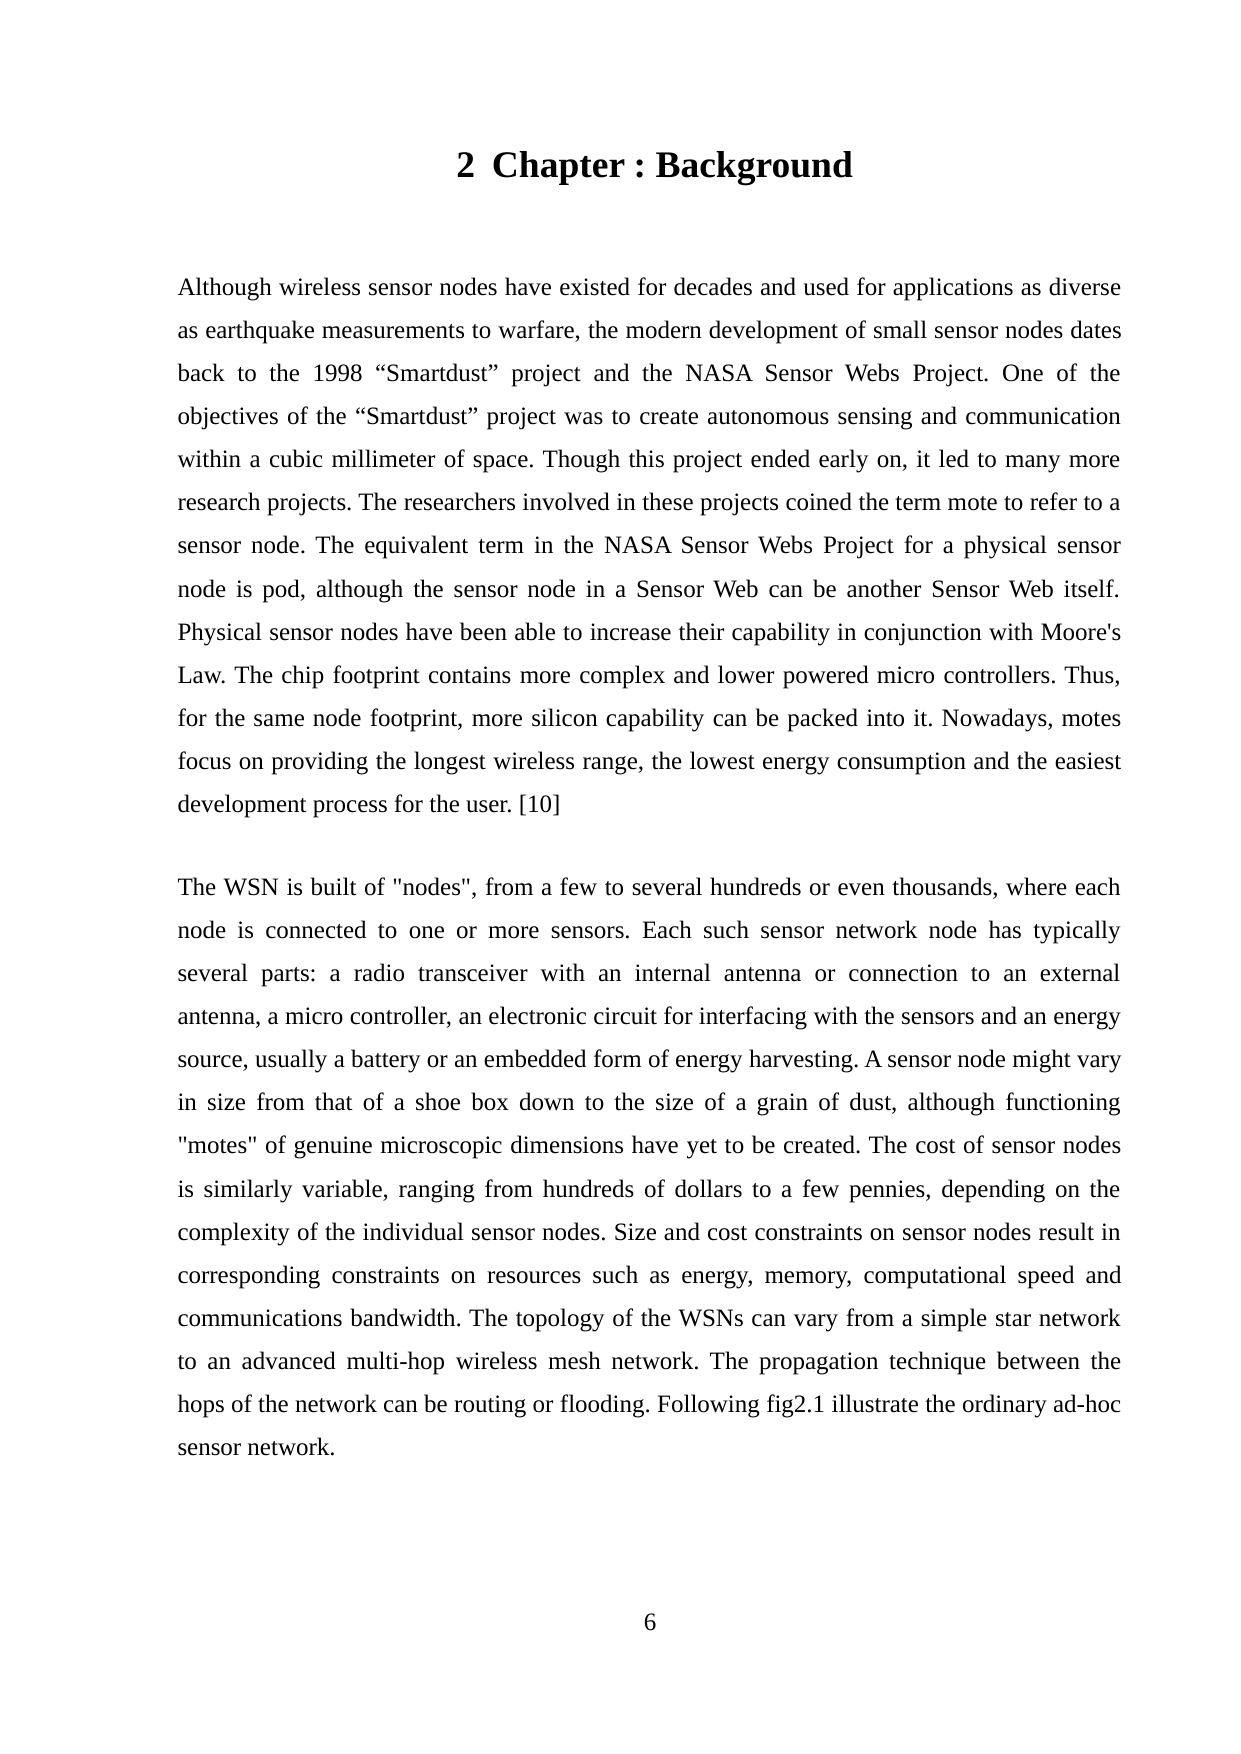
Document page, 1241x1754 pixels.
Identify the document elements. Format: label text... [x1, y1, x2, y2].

subtitle Chapter : Background [177, 143, 1122, 186]
text The WSN is built of "nodes", from a few to several hundreds or even thousands, where each node is connected to one or more sensors. Each such sensor network node has typically several parts: a radio transceiver with an internal antenna or connection to an external antenna, a micro controller, an electronic circuit for interfacing with the sensors and an energy source, usually a battery or an embedded form of energy harvesting. A sensor node might vary in size from that of a shoe box down to the size of a grain of dust, although functioning "motes" of genuine microscopic dimensions have yet to be created. The cost of sensor nodes is similarly variable, ranging from hundreds of dollars to a few pennies, depending on the complexity of the individual sensor nodes. Size and cost constraints on sensor nodes result in corresponding constraints on resources such as energy, memory, computational speed and communications bandwidth. The topology of the WSNs can vary from a simple star network to an advanced multi-hop wireless mesh network. The propagation technique between the hops of the network can be routing or flooding. Following fig2.1 illustrate the ordinary ad-hoc sensor network. [177, 872, 1122, 1461]
text Although wireless sensor nodes have existed for decades and used for applications as diverse as earthquake measurements to warfare, the modern development of small sensor nodes dates back to the 1998 “Smartdust” project and the NASA Sensor Webs Project. One of the objectives of the “Smartdust” project was to create autonomous sensing and communication within a cubic millimeter of space. Though this project ended early on, it led to many more research projects. The researchers involved in these projects coined the term mote to refer to a sensor node. The equivalent term in the NASA Sensor Webs Project for a physical sensor node is pod, although the sensor node in a Sensor Web can be another Sensor Web itself. Physical sensor nodes have been able to increase their capability in conjunction with Moore's Law. The chip footprint contains more complex and lower powered micro controllers. Thus, for the same node footprint, more silicon capability can be packed into it. Nowadays, motes focus on providing the longest wireless range, the lowest energy consumption and the easiest development process for the user. [10] [177, 272, 1122, 818]
